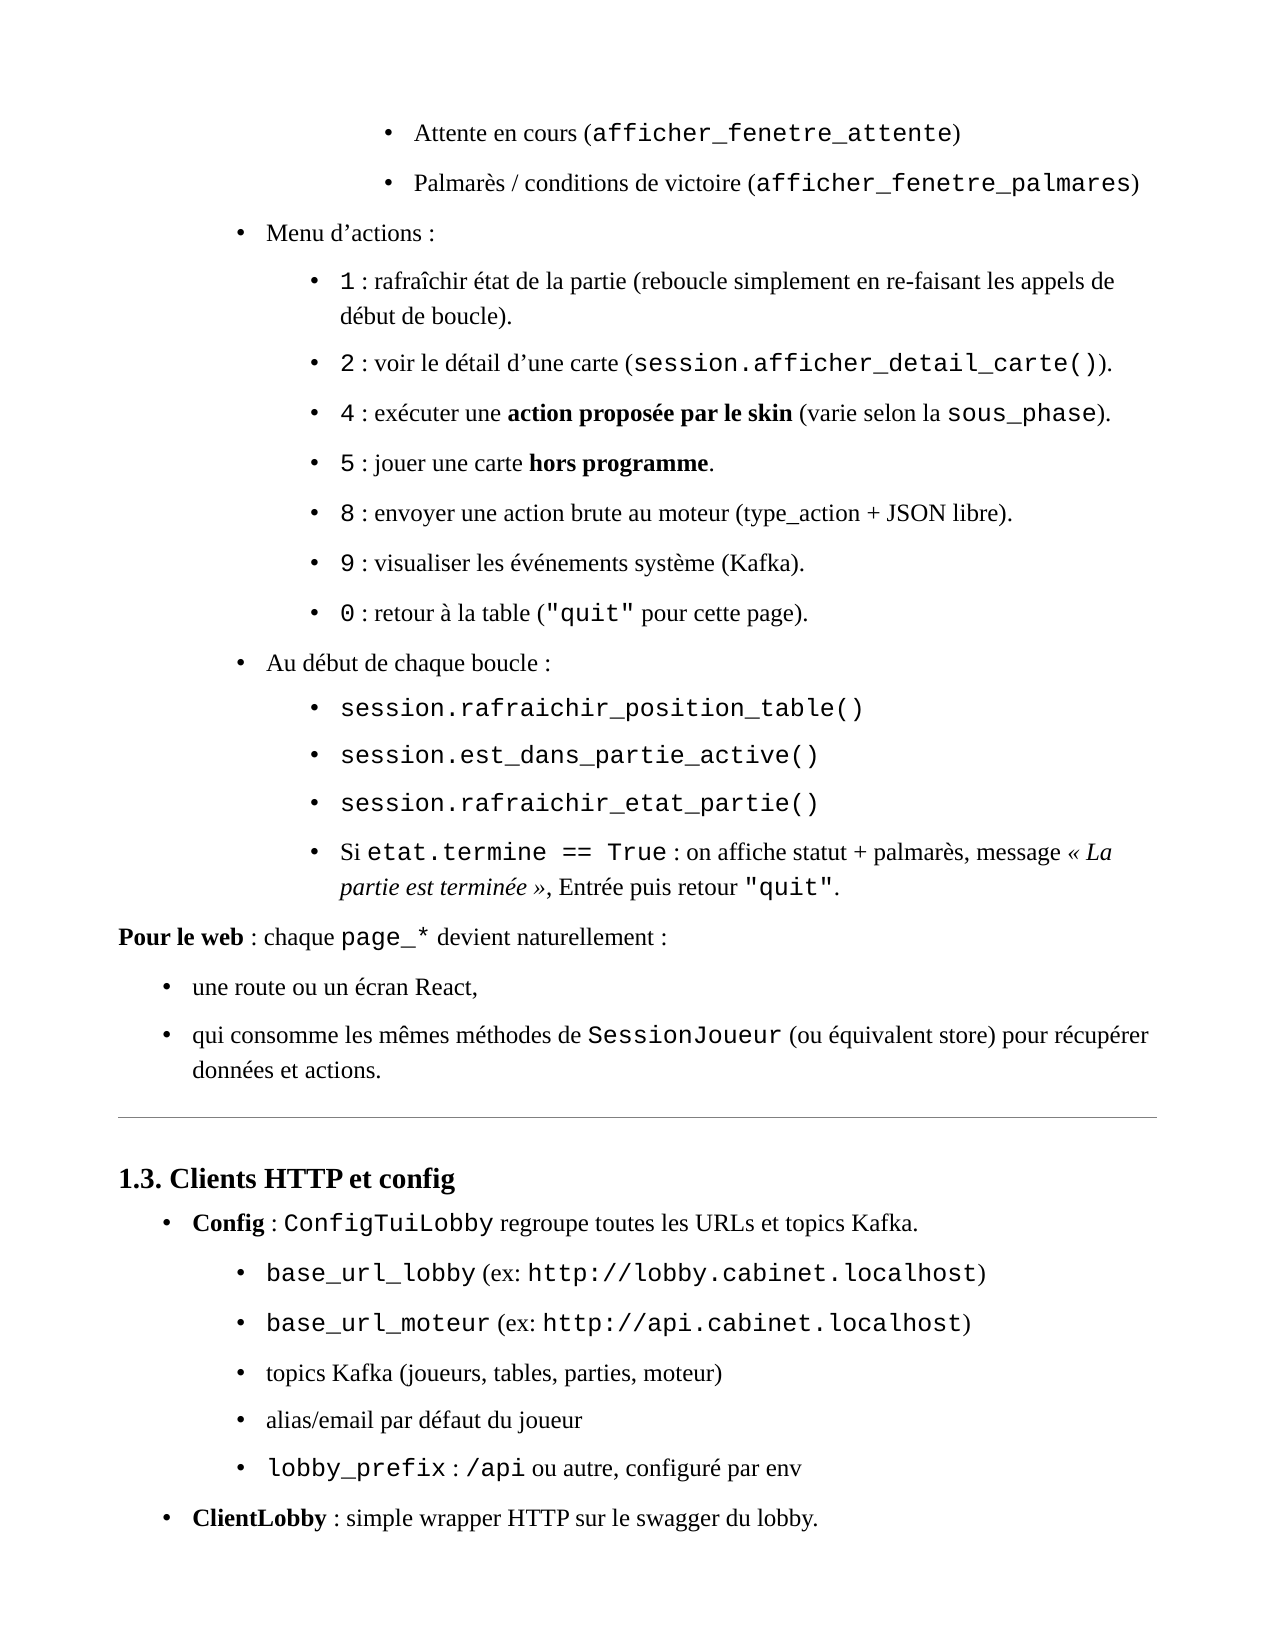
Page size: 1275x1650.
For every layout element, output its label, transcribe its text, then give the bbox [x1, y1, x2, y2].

list session.est_dans_partie_active() [310, 743, 1157, 771]
list Au début de chaque boucle : [236, 648, 1157, 677]
list 1 : rafraîchir état de la partie (reboucle simplement en re-faisant les appels de début de boucle). [310, 266, 1157, 329]
list 8 : envoyer une action brute au moteur (type_action + JSON libre). [310, 498, 1157, 529]
list 9 : visualiser les événements système (Kafka). [310, 548, 1157, 579]
list Config : ConfigTuiLobby regroupe toutes les URLs et topics Kafka. [162, 1208, 1157, 1238]
list ClientLobby : simple wrapper HTTP sur le swagger du lobby. [162, 1503, 1157, 1532]
list Attente en cours (afficher_fenetre_attente) [384, 118, 1157, 149]
list session.rafraichir_etat_partie() [310, 790, 1157, 818]
list base_url_lobby (ex: http://lobby.cabinet.localhost) [236, 1258, 1157, 1288]
list 0 : retour à la table ("quit" pour cette page). [310, 598, 1157, 629]
list base_url_moteur (ex: http://api.cabinet.localhost) [236, 1308, 1157, 1338]
list lobby_prefix : /api ou autre, configuré par env [236, 1453, 1157, 1484]
list session.rafraichir_position_table() [310, 696, 1157, 724]
list topics Kafka (joueurs, tables, parties, moteur) [236, 1358, 1157, 1386]
list 2 : voir le détail d’une carte (session.afficher_detail_carte()). [310, 348, 1157, 379]
list alias/email par défaut du joueur [236, 1405, 1157, 1434]
list 5 : jouer une carte hors programme. [310, 448, 1157, 479]
list Palmarès / conditions de victoire (afficher_fenetre_palmares) [384, 168, 1157, 199]
subtitle 1.3. Clients HTTP et config [118, 1162, 1157, 1195]
text Pour le web : chaque page_* devient naturellement : [118, 922, 1157, 953]
list 4 : exécuter une action proposée par le skin (varie selon la sous_phase). [310, 398, 1157, 429]
list une route ou un écran React, [162, 972, 1157, 1001]
list Si etat.termine == True : on affiche statut + palmarès, message « La partie est terminée », Entrée puis retour "quit". [310, 837, 1157, 903]
list qui consomme les mêmes méthodes de SessionJoueur (ou équivalent store) pour récupérer données et actions. [162, 1020, 1157, 1084]
list Menu d’actions : [236, 218, 1157, 247]
